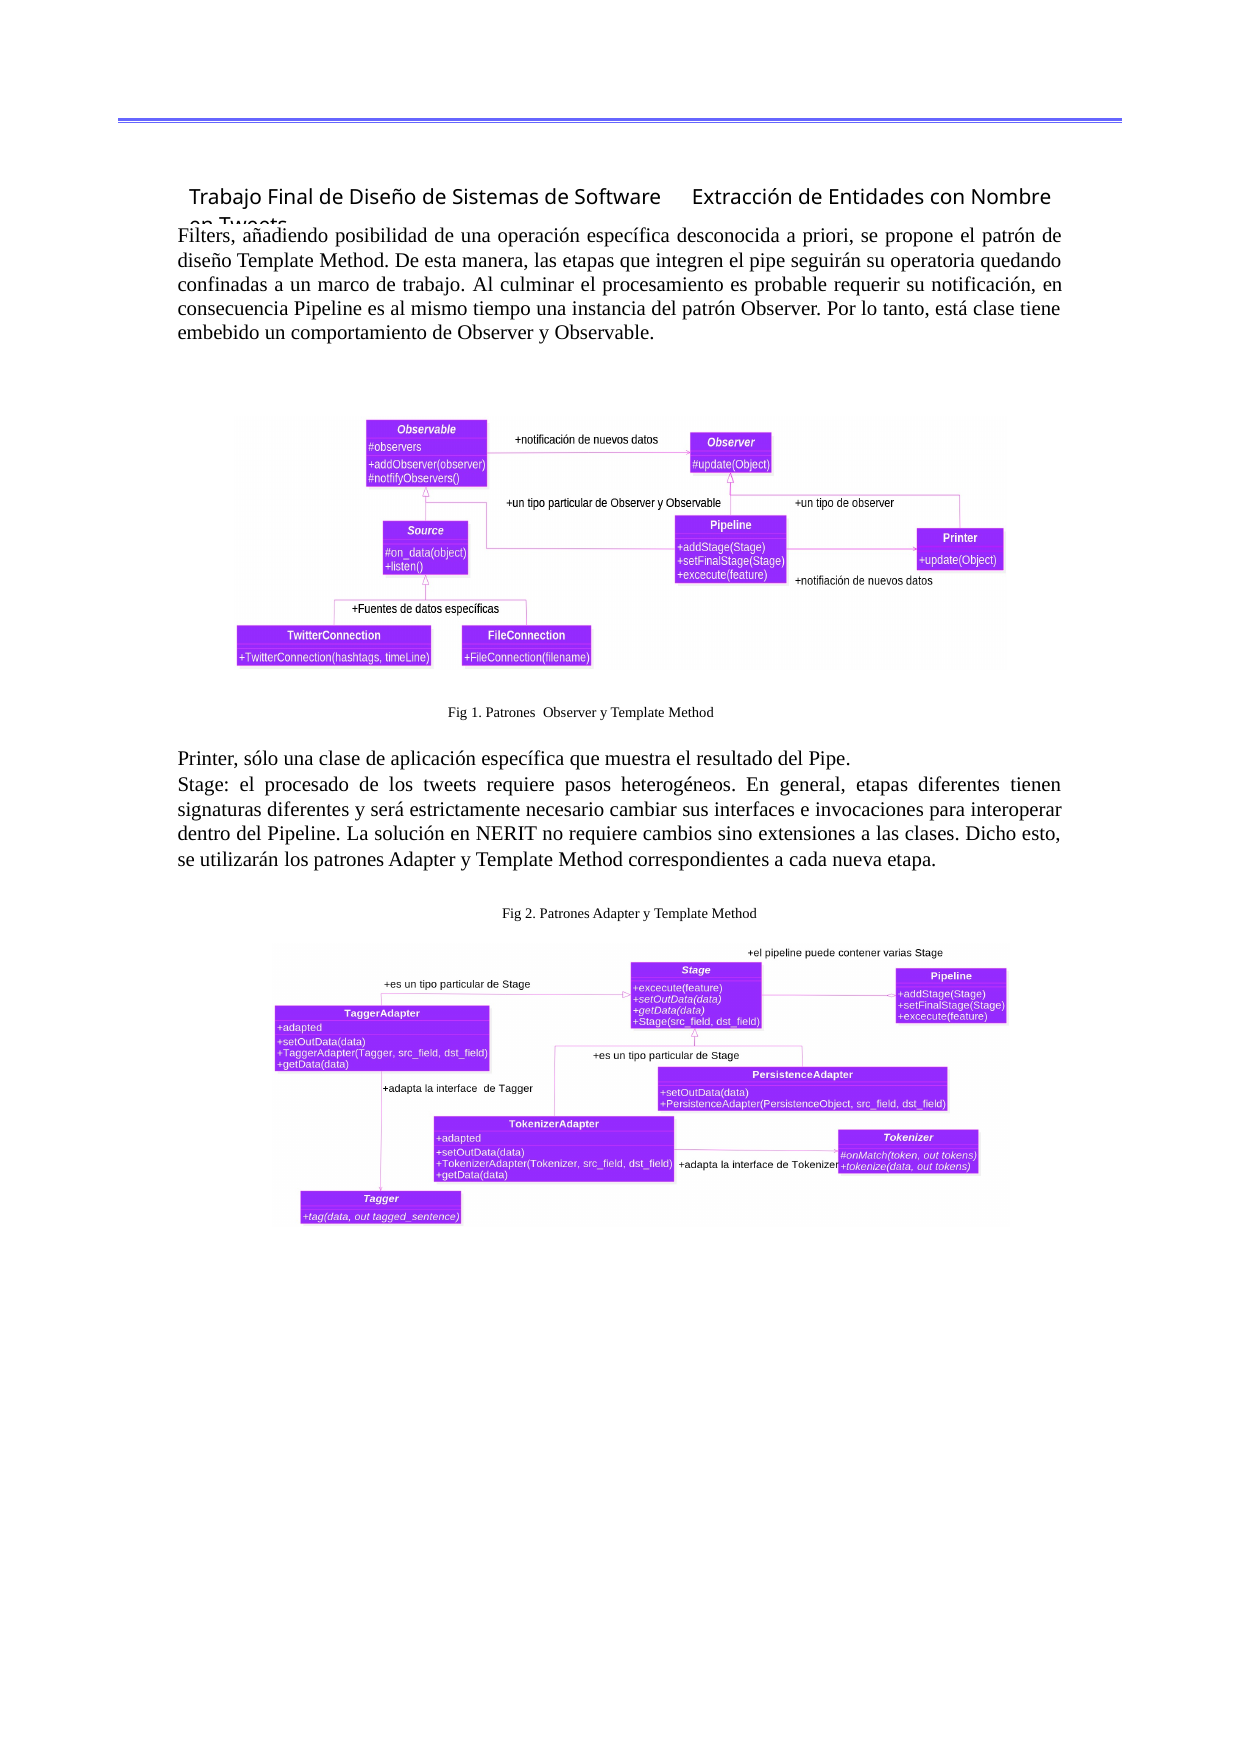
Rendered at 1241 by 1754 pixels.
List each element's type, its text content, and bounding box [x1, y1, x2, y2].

text Stage: el procesado de los tweets requiere pasos heterogéneos. En general, etapas diferentes tienen signaturas diferentes y será estrictamente necesario cambiar sus interfaces e invocaciones para interoperar dentro del Pipeline. La solución en NERIT no requiere cambios sino extensiones a las clases. Dicho esto, se utilizarán los patrones Adapter y Template Method correspondientes a cada nueva etapa. [177, 770, 1063, 871]
picture [271, 943, 1010, 1227]
text Printer, sólo una clase de aplicación específica que muestra el resultado del Pipe. [177, 746, 1063, 770]
text Fig 1. Patrones Observer y Template Method [0, 696, 1063, 722]
text datos que arrivan y procesarlos, NERIT instancia el patrón Observer. Así el fetching de información queda desacoplado de los receptores, pudiendo estos variar en número y comportamiento independientemente entre ellos y de las fuentes de datos. Pipeline el único suscrito a los eventos emitidos en etapa de fetching. Dado que esta clase plasma un comportamiento de ejecución fijo y de tipo Pipe and Filters, añadiendo posibilidad de una operación específica desconocida a priori, se propone el patrón de diseño Template Method. De esta manera, las etapas que integren el pipe seguirán su operatoria quedando confinadas a un marco de trabajo. Al culminar el procesamiento es probable requerir su notificación, en consecuencia Pipeline es al mismo tiempo una instancia del patrón Observer. Por lo tanto, está clase tiene embebido un comportamiento de Observer y Observable. [177, 223, 1063, 344]
picture [233, 416, 1007, 670]
text Fig 2. Patrones Adapter y Template Method [177, 897, 1063, 924]
